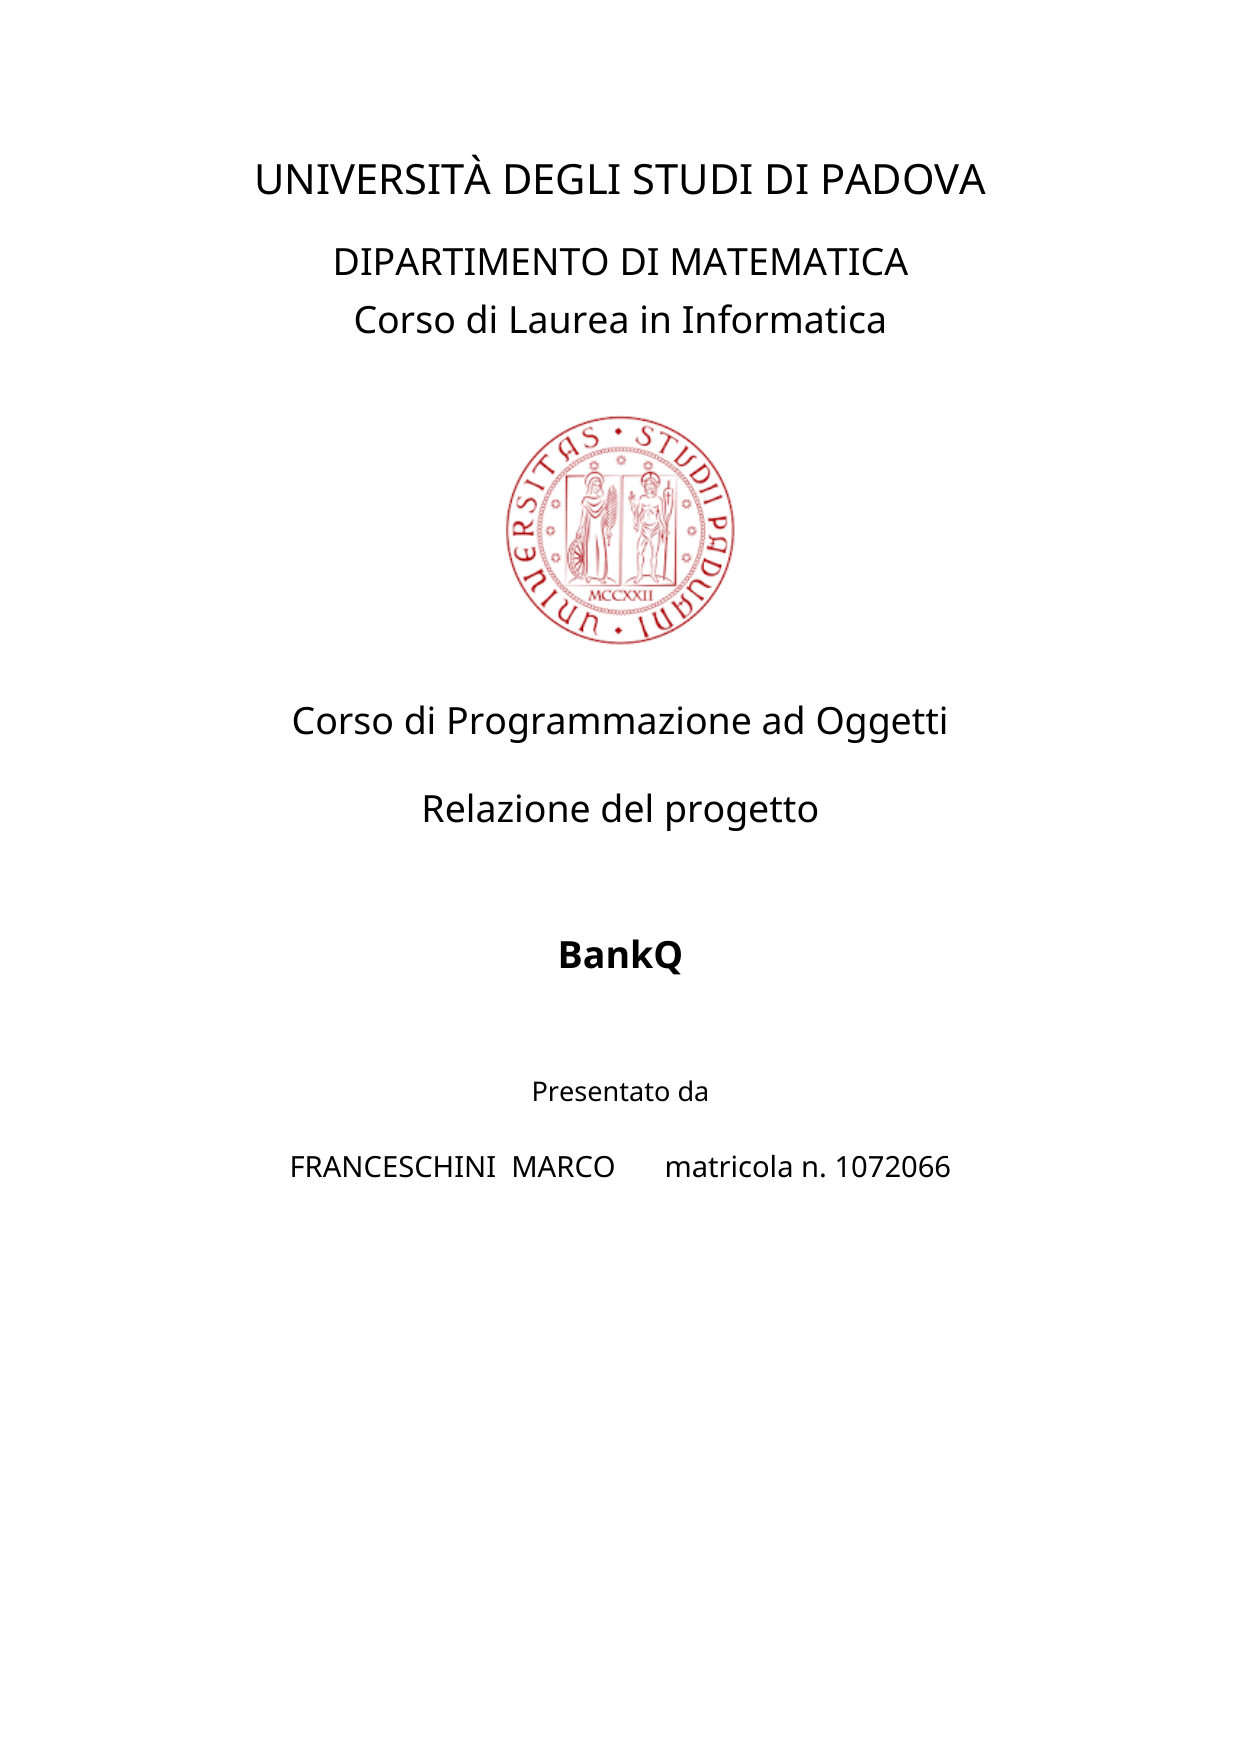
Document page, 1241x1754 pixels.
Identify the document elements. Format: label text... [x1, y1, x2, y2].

text UNIVERSITÀ DEGLI STUDI DI PADOVA [150, 150, 1091, 207]
text BankQ [150, 929, 1091, 980]
picture [505, 414, 736, 646]
text Corso di Laurea in Informatica [150, 294, 1091, 345]
text FRANCESCHINI MARCO matricola n. 1072066 [150, 1146, 1091, 1186]
text Corso di Programmazione ad Oggetti [150, 694, 1091, 745]
text DIPARTIMENTO DI MATEMATICA [150, 235, 1091, 286]
text Presentato da [150, 1072, 1091, 1109]
text Relazione del progetto [150, 782, 1091, 833]
